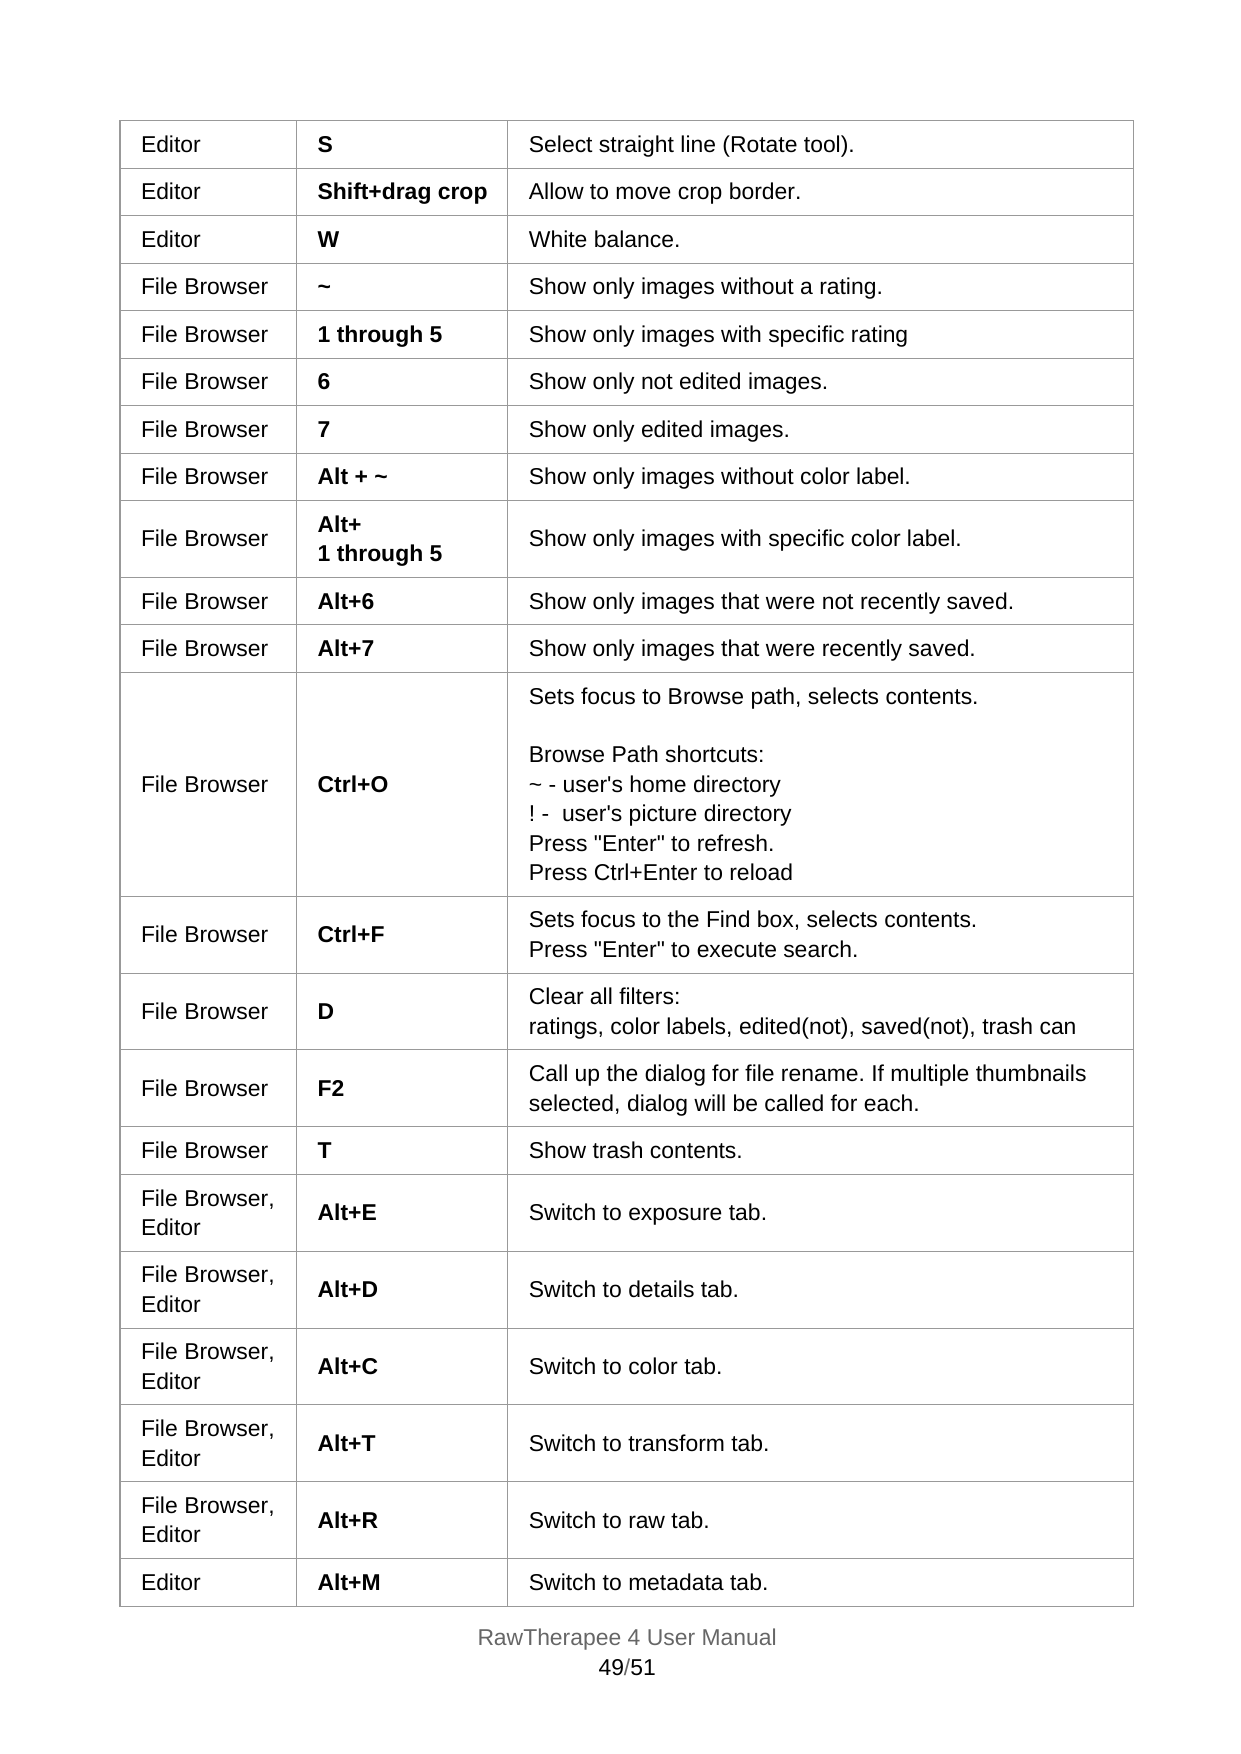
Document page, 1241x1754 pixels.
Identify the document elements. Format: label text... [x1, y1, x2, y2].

table_cell White balance. [508, 216, 1133, 262]
table_cell 6 [297, 359, 507, 405]
table_cell File Browser, Editor [121, 1252, 296, 1327]
table_cell W [297, 216, 507, 262]
table_cell Sets focus to Browse path, selects contents. Browse Path shortcuts: ~ - user's home directory ! - user's picture directory Press "Enter" to refresh. Press Ctrl+Enter to reload [508, 673, 1133, 896]
table_cell Alt+6 [297, 578, 507, 624]
table_cell Alt+ 1 through 5 [297, 501, 507, 577]
table_cell Select straight line (Rotate tool). [508, 121, 1133, 167]
table_cell Editor [121, 216, 296, 262]
table_cell File Browser [121, 974, 296, 1049]
table_cell Show only not edited images. [508, 359, 1133, 405]
table_cell Editor [121, 169, 296, 215]
table_cell Alt+T [297, 1405, 507, 1481]
table_cell Alt+C [297, 1329, 507, 1404]
table_cell Show only images without a rating. [508, 264, 1133, 310]
table_cell Allow to move crop border. [508, 169, 1133, 215]
table_cell F2 [297, 1050, 507, 1126]
table_cell Alt+M [297, 1559, 507, 1606]
table_cell T [297, 1127, 507, 1174]
table_cell File Browser [121, 1127, 296, 1174]
table_cell File Browser, Editor [121, 1175, 296, 1251]
table_cell Switch to raw tab. [508, 1482, 1133, 1558]
table_cell Switch to exposure tab. [508, 1175, 1133, 1251]
table_cell File Browser [121, 501, 296, 577]
table_cell Call up the dialog for file rename. If multiple thumbnails selected, dialog will be called for each. [508, 1050, 1133, 1126]
table_cell Clear all filters: ratings, color labels, edited(not), saved(not), trash can [508, 974, 1133, 1049]
table_cell File Browser [121, 625, 296, 672]
table_cell File Browser [121, 264, 296, 310]
table_cell File Browser [121, 578, 296, 624]
table_cell File Browser [121, 897, 296, 972]
table_cell Switch to transform tab. [508, 1405, 1133, 1481]
table_cell File Browser, Editor [121, 1405, 296, 1481]
table_cell Show only images with specific color label. [508, 501, 1133, 577]
table_cell Show only images that were recently saved. [508, 625, 1133, 672]
table_cell File Browser [121, 1050, 296, 1126]
table_cell Alt + ~ [297, 454, 507, 500]
table_cell File Browser [121, 406, 296, 452]
table_cell Alt+R [297, 1482, 507, 1558]
table_cell ~ [297, 264, 507, 310]
table_cell 1 through 5 [297, 311, 507, 357]
table_cell Show trash contents. [508, 1127, 1133, 1174]
table_cell Show only images that were not recently saved. [508, 578, 1133, 624]
table_cell Switch to metadata tab. [508, 1559, 1133, 1606]
table_cell File Browser, Editor [121, 1482, 296, 1558]
table_cell Editor [121, 121, 296, 167]
table_cell File Browser, Editor [121, 1329, 296, 1404]
table_cell File Browser [121, 454, 296, 500]
table_cell File Browser [121, 311, 296, 357]
table_cell Shift+drag crop [297, 169, 507, 215]
table_cell Switch to color tab. [508, 1329, 1133, 1404]
table_cell Editor [121, 1559, 296, 1606]
table_cell File Browser [121, 673, 296, 896]
table_cell S [297, 121, 507, 167]
table_cell Ctrl+O [297, 673, 507, 896]
table_cell Show only images with specific rating [508, 311, 1133, 357]
table_cell Alt+7 [297, 625, 507, 672]
table_cell Show only images without color label. [508, 454, 1133, 500]
table_cell Switch to details tab. [508, 1252, 1133, 1327]
table_cell File Browser [121, 359, 296, 405]
table_cell D [297, 974, 507, 1049]
table_cell Show only edited images. [508, 406, 1133, 452]
table_cell Ctrl+F [297, 897, 507, 972]
table_cell Sets focus to the Find box, selects contents. Press "Enter" to execute search. [508, 897, 1133, 972]
table_cell Alt+E [297, 1175, 507, 1251]
table_cell 7 [297, 406, 507, 452]
table_cell Alt+D [297, 1252, 507, 1327]
